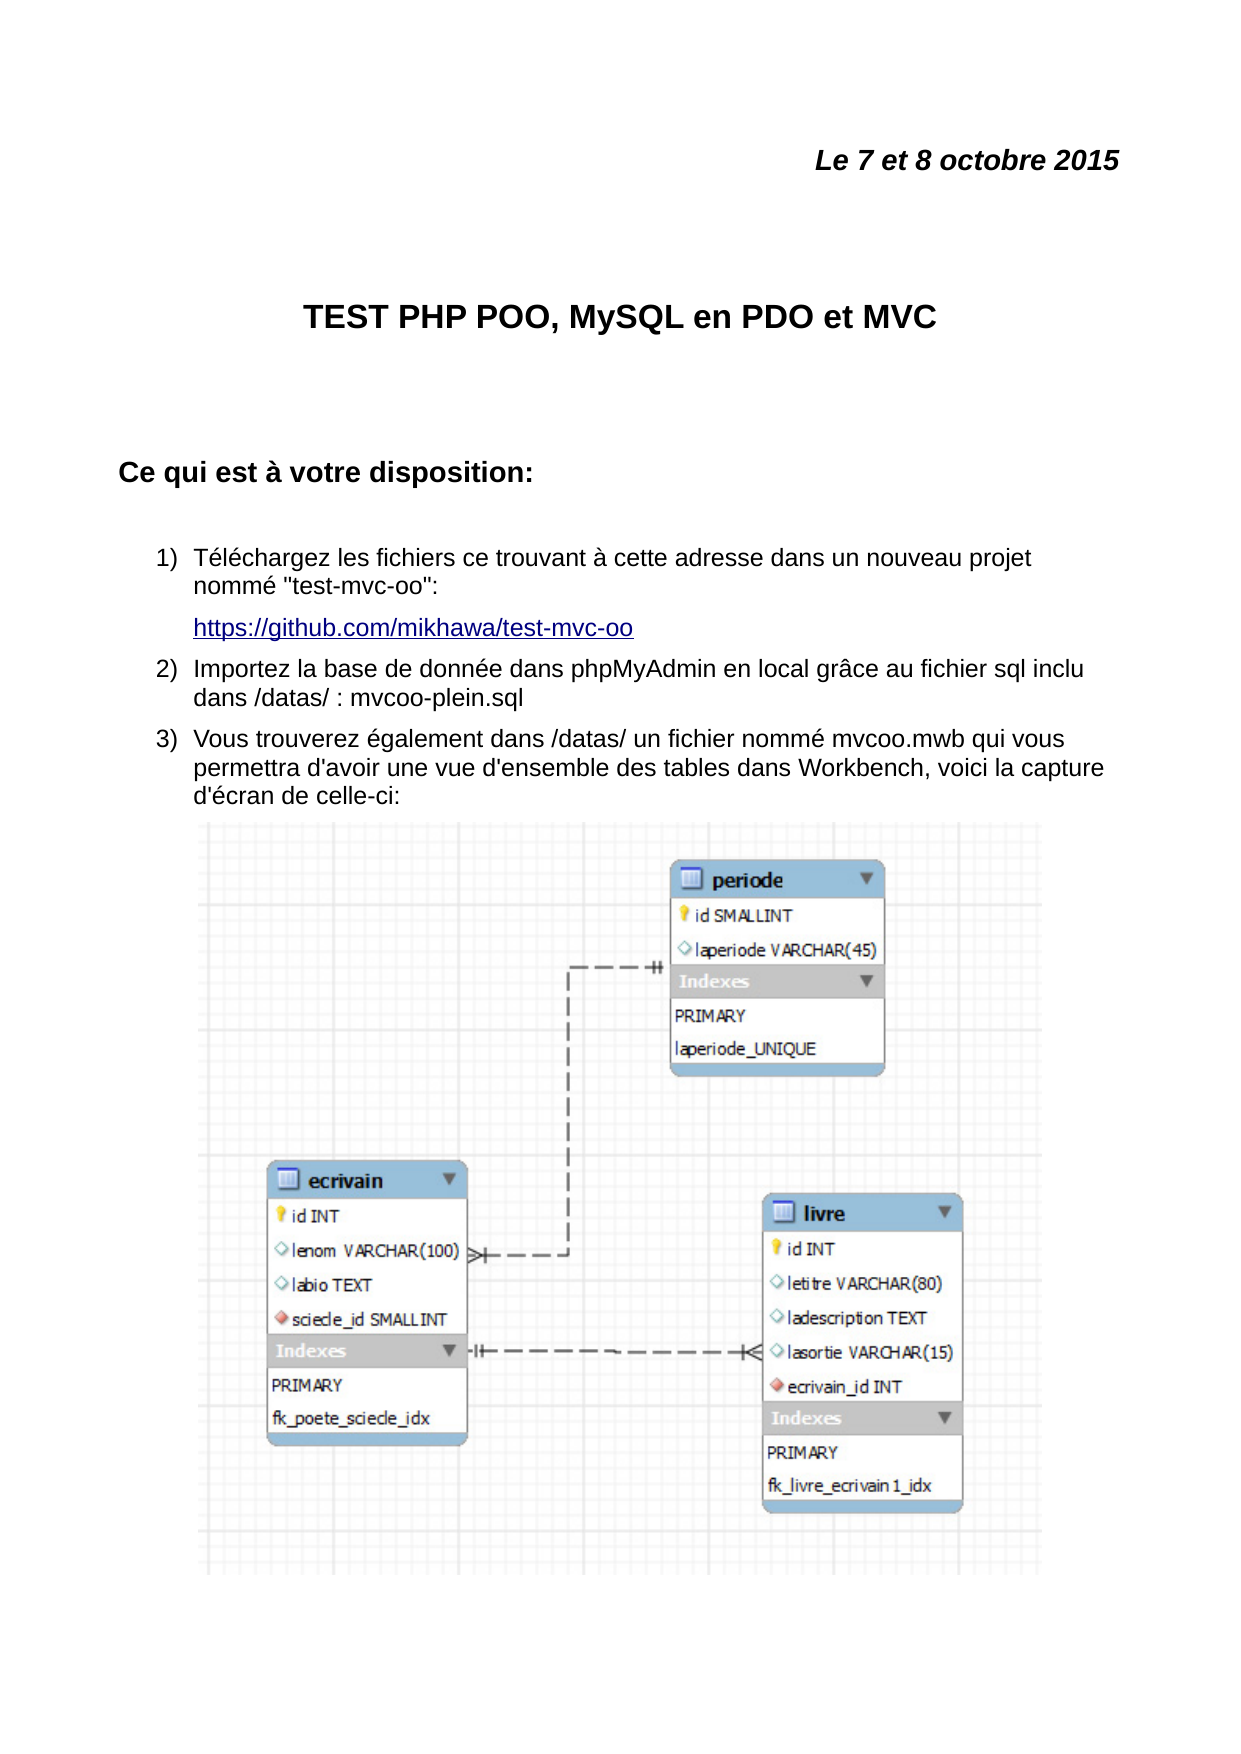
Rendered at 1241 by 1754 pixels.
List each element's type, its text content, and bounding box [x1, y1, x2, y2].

list Téléchargez les fichiers ce trouvant à cette adresse dans un nouveau projet nommé "test-mvc-oo": [156, 543, 1122, 600]
list Importez la base de donnée dans phpMyAdmin en local grâce au fichier sql inclu dans /datas/ : mvcoo-plein.sql [156, 654, 1122, 711]
subtitle TEST PHP POO, MySQL en PDO et MVC [118, 297, 1122, 335]
picture [198, 822, 1042, 1575]
list Vous trouverez également dans /datas/ un fichier nommé mvcoo.mwb qui vous permettra d'avoir une vue d'ensemble des tables dans Workbench, voici la capture d'écran de celle-ci: [156, 724, 1122, 810]
subtitle Le 7 et 8 octobre 2015 [118, 143, 1122, 177]
list https://github.com/mikhawa/test-mvc-oo [156, 613, 1122, 641]
subtitle Ce qui est à votre disposition: [118, 455, 1122, 489]
